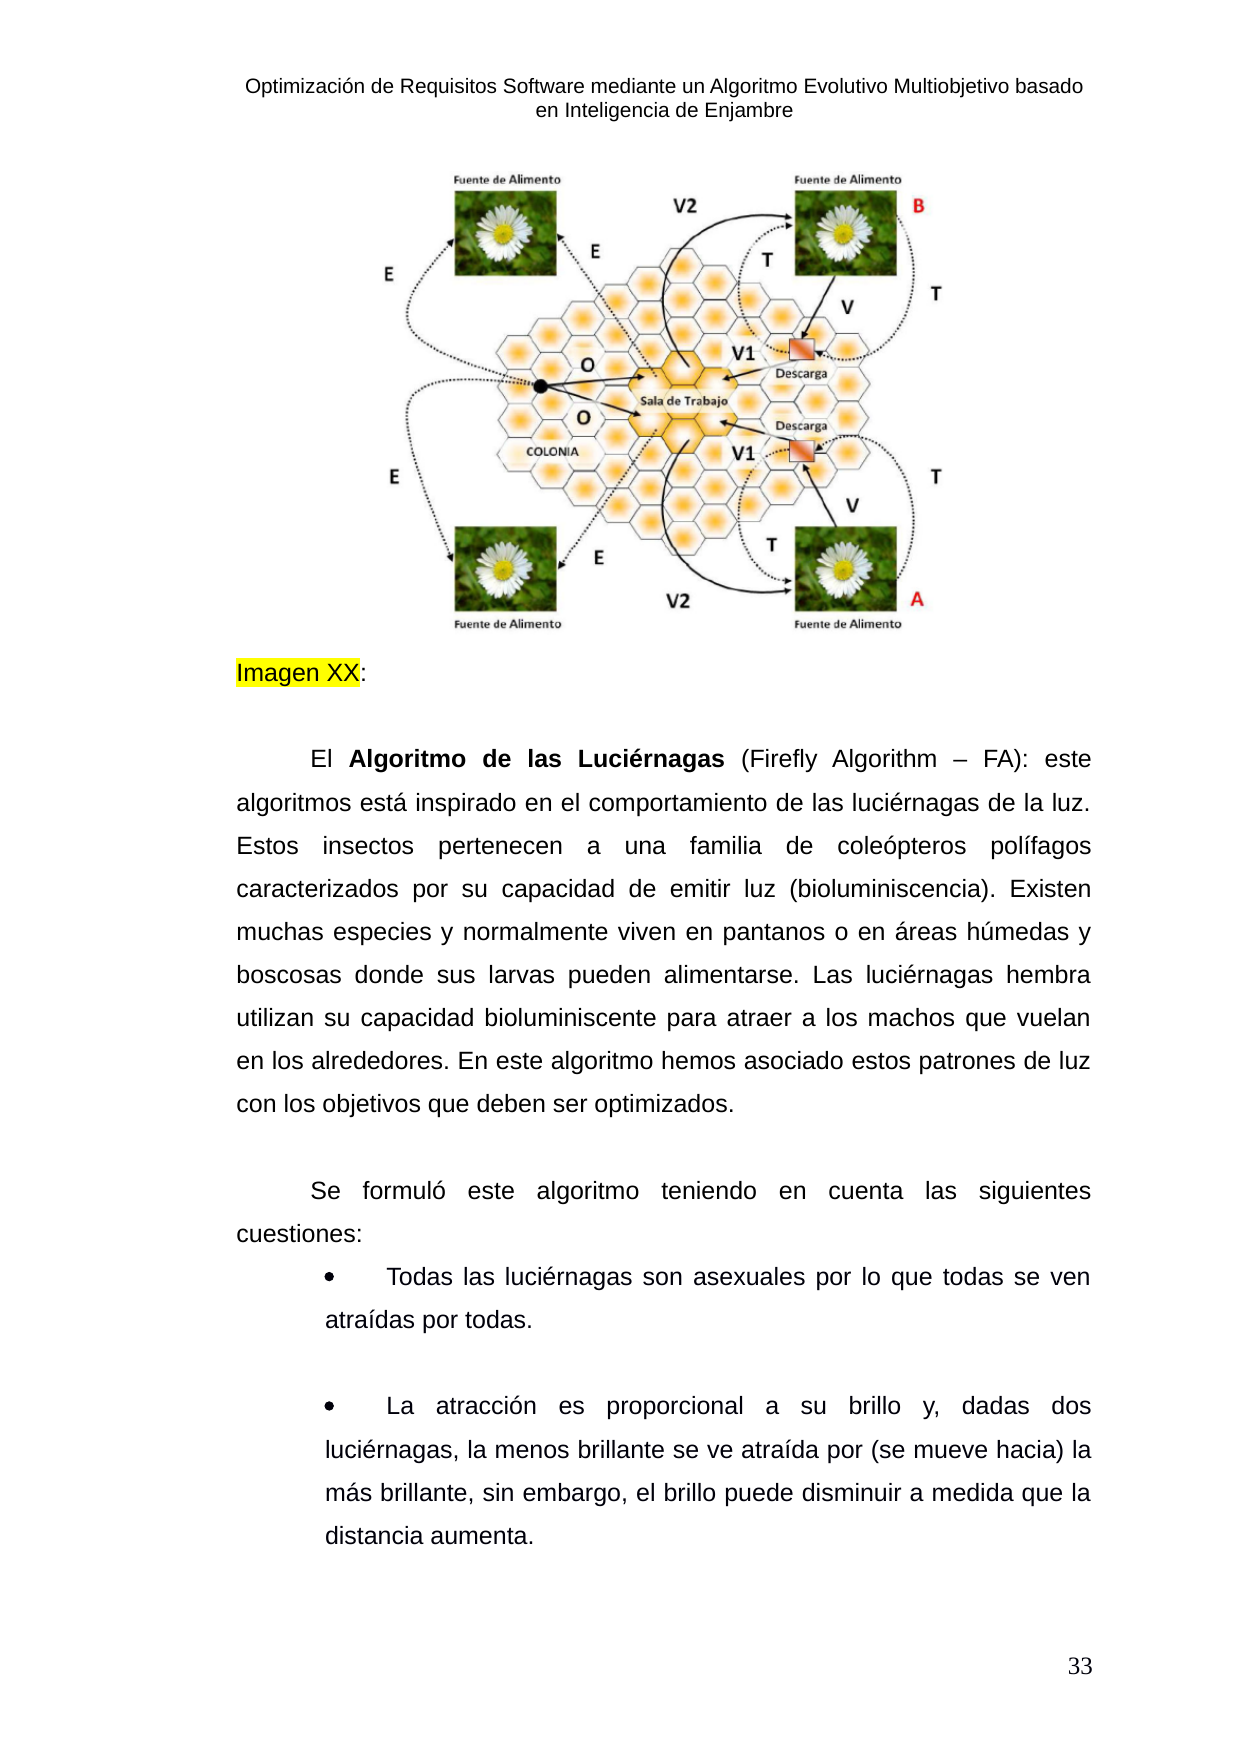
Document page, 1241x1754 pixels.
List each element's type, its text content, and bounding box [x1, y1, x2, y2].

text El Algoritmo de las Luciérnagas (Firefly Algorithm – FA): este algoritmos está inspirado en el comportamiento de las luciérnagas de la luz. Estos insectos pertenecen a una familia de coleópteros polífagos caracterizados por su capacidad de emitir luz (bioluminiscencia). Existen muchas especies y normalmente viven en pantanos o en áreas húmedas y boscosas donde sus larvas pueden alimentarse. Las luciérnagas hembra utilizan su capacidad bioluminiscente para atraer a los machos que vuelan en los alrededores. En este algoritmo hemos asociado estos patrones de luz con los objetivos que deben ser optimizados. [236, 744, 1092, 1118]
text Se formuló este algoritmo teniendo en cuenta las siguientes cuestiones: [236, 1176, 1092, 1247]
list La atracción es proporcional a su brillo y, dadas dos luciérnagas, la menos brillante se ve atraída por (se mueve hacia) la más brillante, sin embargo, el brillo puede disminuir a medida que la distancia aumenta. [325, 1391, 1092, 1549]
text Imagen XX: [236, 148, 1092, 687]
list Todas las luciérnagas son asexuales por lo que todas se ven atraídas por todas. [325, 1262, 1092, 1334]
picture [371, 147, 958, 644]
